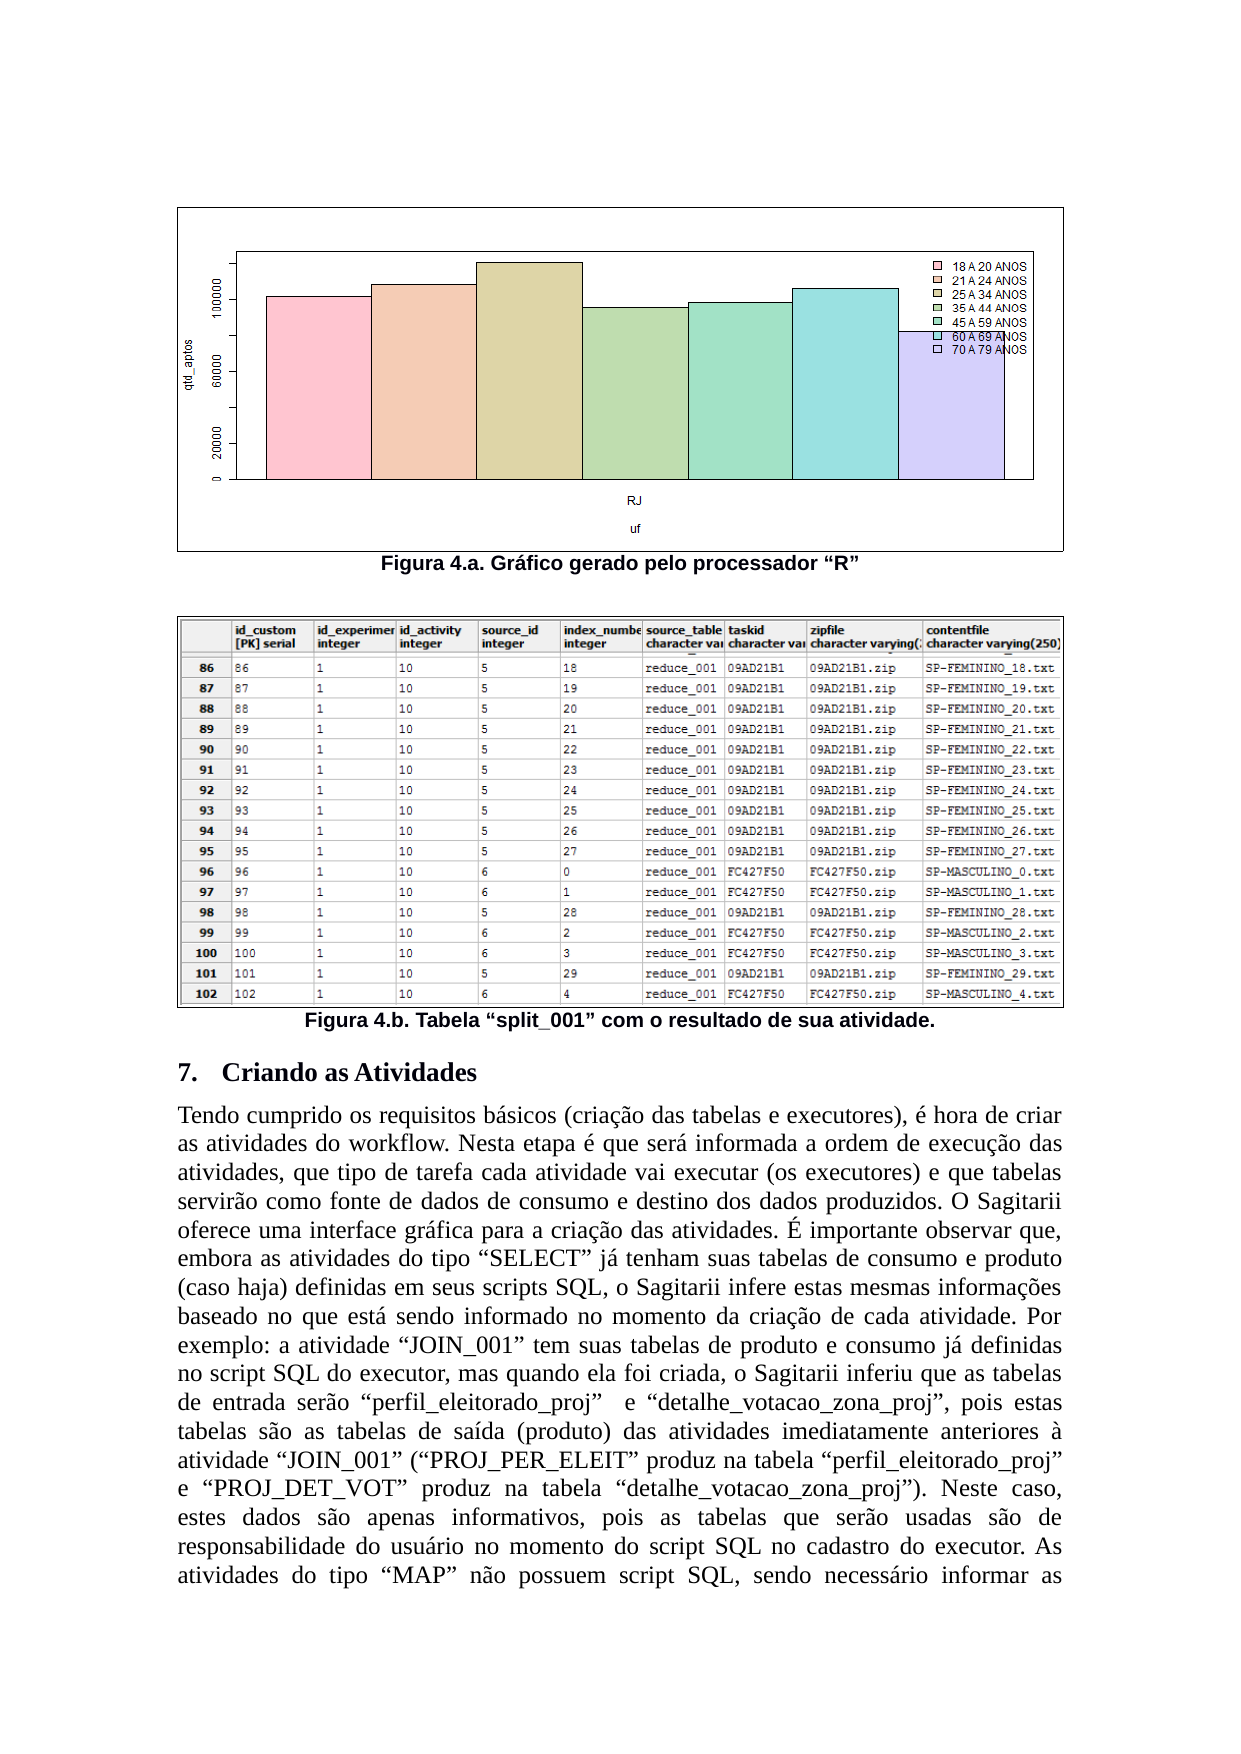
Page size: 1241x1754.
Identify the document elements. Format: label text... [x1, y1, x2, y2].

title Criando as Atividades [177, 1056, 1063, 1087]
text Figura 4.a. Gráfico gerado pelo processador “R” [224, 552, 1016, 575]
picture [180, 209, 1060, 549]
picture [180, 619, 1060, 1005]
text Tendo cumprido os requisitos básicos (criação das tabelas e executores), é hora de criar as atividades do workflow. Nesta etapa é que será informada a ordem de execução das atividades, que tipo de tarefa cada atividade vai executar (os executores) e que tabelas servirão como fonte de dados de consumo e destino dos dados produzidos. O Sagitarii oferece uma interface gráfica para a criação das atividades. É importante observar que, embora as atividades do tipo “SELECT” já tenham suas tabelas de consumo e produto (caso haja) definidas em seus scripts SQL, o Sagitarii infere estas mesmas informações baseado no que está sendo informado no momento da criação de cada atividade. Por exemplo: a atividade “JOIN_001” tem suas tabelas de produto e consumo já definidas no script SQL do executor, mas quando ela foi criada, o Sagitarii inferiu que as tabelas de entrada serão “perfil_eleitorado_proj” e “detalhe_votacao_zona_proj”, pois estas tabelas são as tabelas de saída (produto) das atividades imediatamente anteriores à atividade “JOIN_001” (“PROJ_PER_ELEIT” produz na tabela “perfil_eleitorado_proj” e “PROJ_DET_VOT” produz na tabela “detalhe_votacao_zona_proj”). Neste caso, estes dados são apenas informativos, pois as tabelas que serão usadas são de responsabilidade do usuário no momento do script SQL no cadastro do executor. As atividades do tipo “MAP” não possuem script SQL, sendo necessário informar as [177, 1100, 1063, 1588]
text [178, 208, 1063, 551]
text [178, 617, 1063, 1007]
text Figura 4.b. Tabela “split_001” com o resultado de sua atividade. [224, 1008, 1016, 1031]
